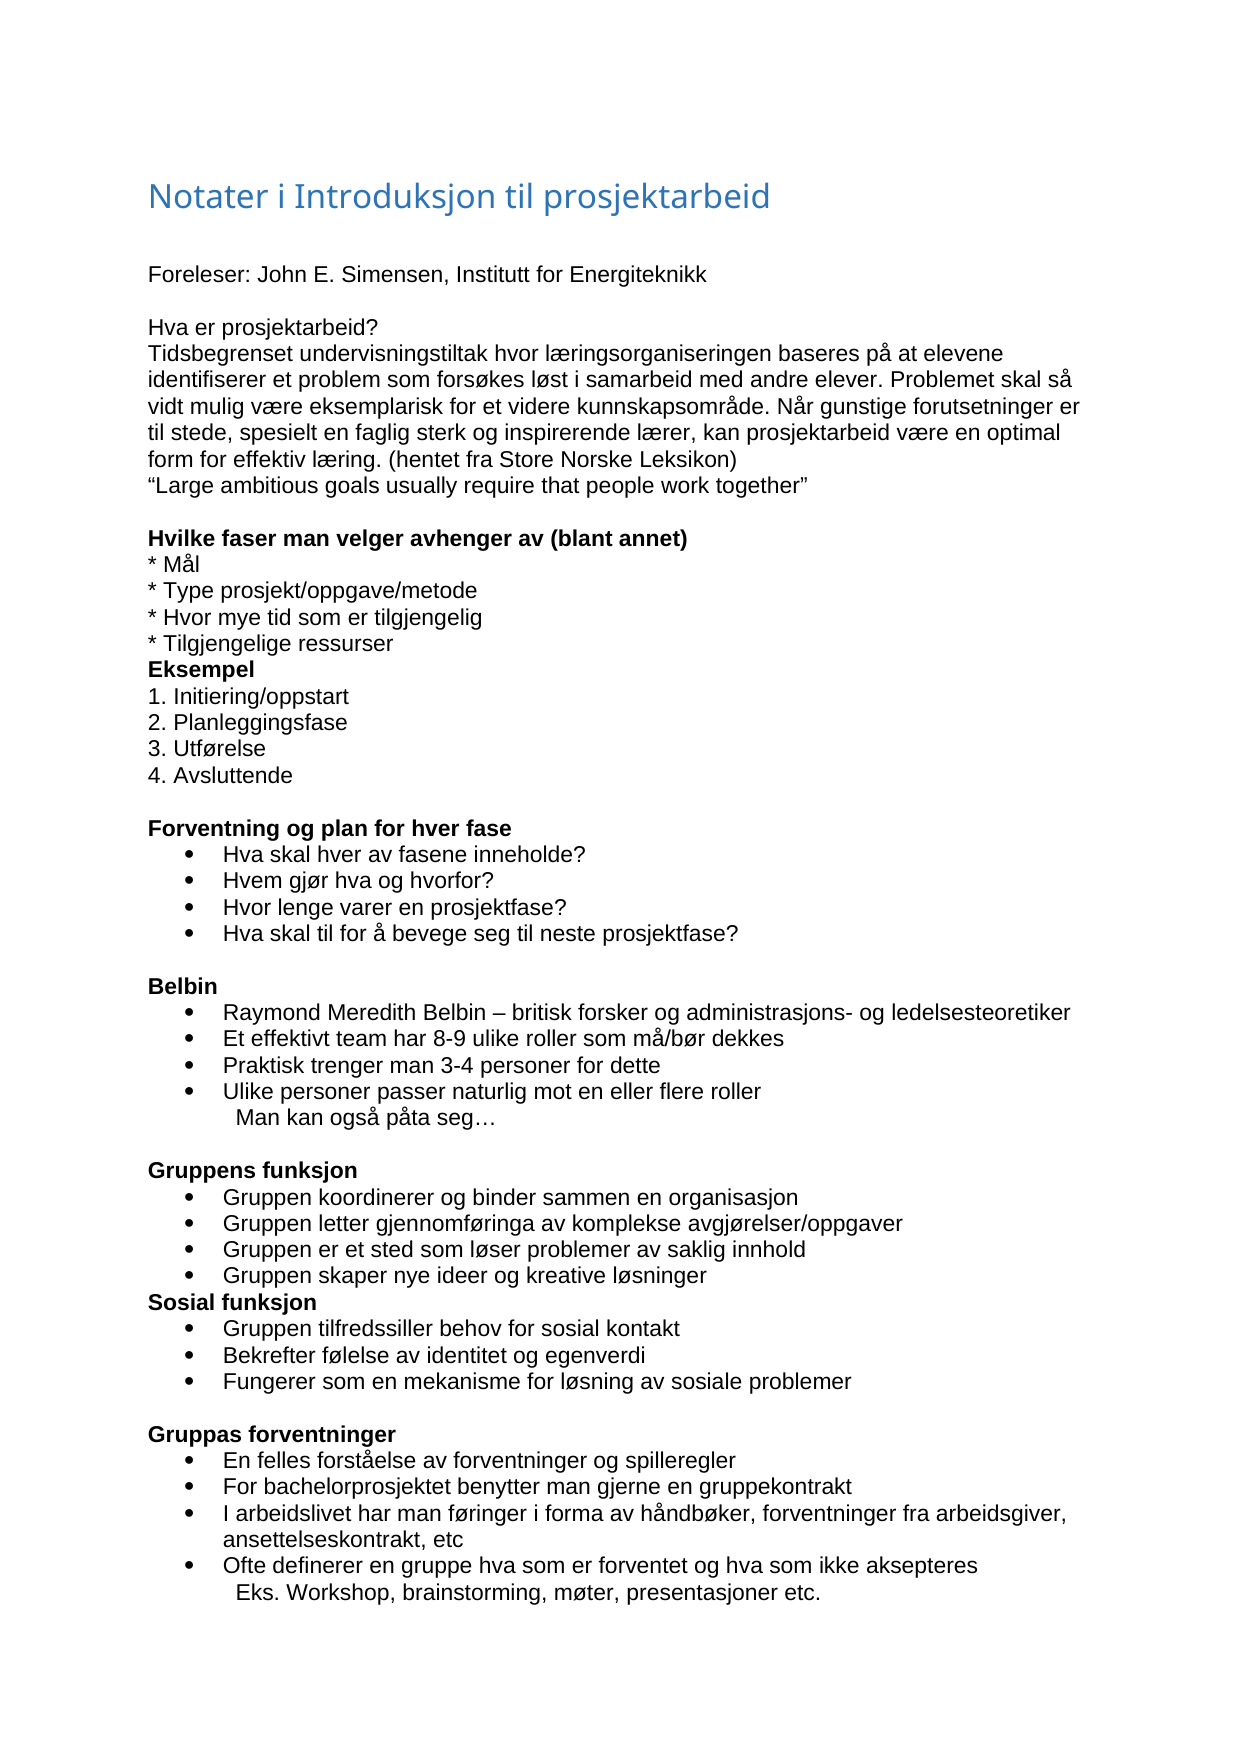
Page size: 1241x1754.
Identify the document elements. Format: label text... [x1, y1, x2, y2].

text * Mål * Type prosjekt/oppgave/metode * Hvor mye tid som er tilgjengelig * Tilgjengelige ressurser [148, 551, 1093, 656]
list Gruppen tilfredssiller behov for sosial kontakt [185, 1315, 1093, 1342]
text Belbin [148, 973, 1093, 999]
list Hva skal til for å bevege seg til neste prosjektfase? [185, 920, 1093, 946]
list Ulike personer passer naturlig mot en eller flere roller Man kan også påta seg… [185, 1078, 1093, 1131]
list Raymond Meredith Belbin – britisk forsker og administrasjons- og ledelsesteoretiker [185, 999, 1093, 1025]
list Fungerer som en mekanisme for løsning av sosiale problemer [185, 1368, 1093, 1394]
text Hva er prosjektarbeid? [148, 314, 1093, 340]
subtitle Notater i Introduksjon til prosjektarbeid [148, 173, 1093, 218]
list Et effektivt team har 8-9 ulike roller som må/bør dekkes [185, 1025, 1093, 1052]
list Hva skal hver av fasene inneholde? [185, 841, 1093, 867]
list Hvem gjør hva og hvorfor? [185, 867, 1093, 893]
list Gruppen letter gjennomføringa av komplekse avgjørelser/oppgaver [185, 1210, 1093, 1236]
text “Large ambitious goals usually require that people work together” [148, 472, 1093, 498]
list Gruppen skaper nye ideer og kreative løsninger [185, 1262, 1093, 1289]
list Gruppen er et sted som løser problemer av saklig innhold [185, 1236, 1093, 1262]
text Forventning og plan for hver fase [148, 814, 1093, 841]
text Gruppas forventninger [148, 1421, 1093, 1447]
list Praktisk trenger man 3-4 personer for dette [185, 1052, 1093, 1078]
list Ofte definerer en gruppe hva som er forventet og hva som ikke aksepteres Eks. Workshop, brainstorming, møter, presentasjoner etc. [185, 1552, 1093, 1605]
text Tidsbegrenset undervisningstiltak hvor læringsorganiseringen baseres på at elevene identifiserer et problem som forsøkes løst i samarbeid med andre elever. Problemet skal så vidt mulig være eksemplarisk for et videre kunnskapsområde. Når gunstige forutsetninger er til stede, spesielt en faglig sterk og inspirerende lærer, kan prosjektarbeid være en optimal form for effektiv læring. (hentet fra Store Norske Leksikon) [148, 340, 1093, 472]
list For bachelorprosjektet benytter man gjerne en gruppekontrakt [185, 1473, 1093, 1500]
list Bekrefter følelse av identitet og egenverdi [185, 1342, 1093, 1368]
list I arbeidslivet har man føringer i forma av håndbøker, forventninger fra arbeidsgiver, ansettelseskontrakt, etc [185, 1500, 1093, 1552]
text Eksempel 1. Initiering/oppstart 2. Planleggingsfase 3. Utførelse 4. Avsluttende [148, 656, 1093, 788]
list Hvor lenge varer en prosjektfase? [185, 893, 1093, 920]
text Foreleser: John E. Simensen, Institutt for Energiteknikk [148, 261, 1093, 287]
list En felles forståelse av forventninger og spilleregler [185, 1447, 1093, 1473]
text Gruppens funksjon [148, 1157, 1093, 1183]
list Gruppen koordinerer og binder sammen en organisasjon [185, 1183, 1093, 1210]
text Sosial funksjon [148, 1289, 1093, 1315]
text Hvilke faser man velger avhenger av (blant annet) [148, 524, 1093, 551]
